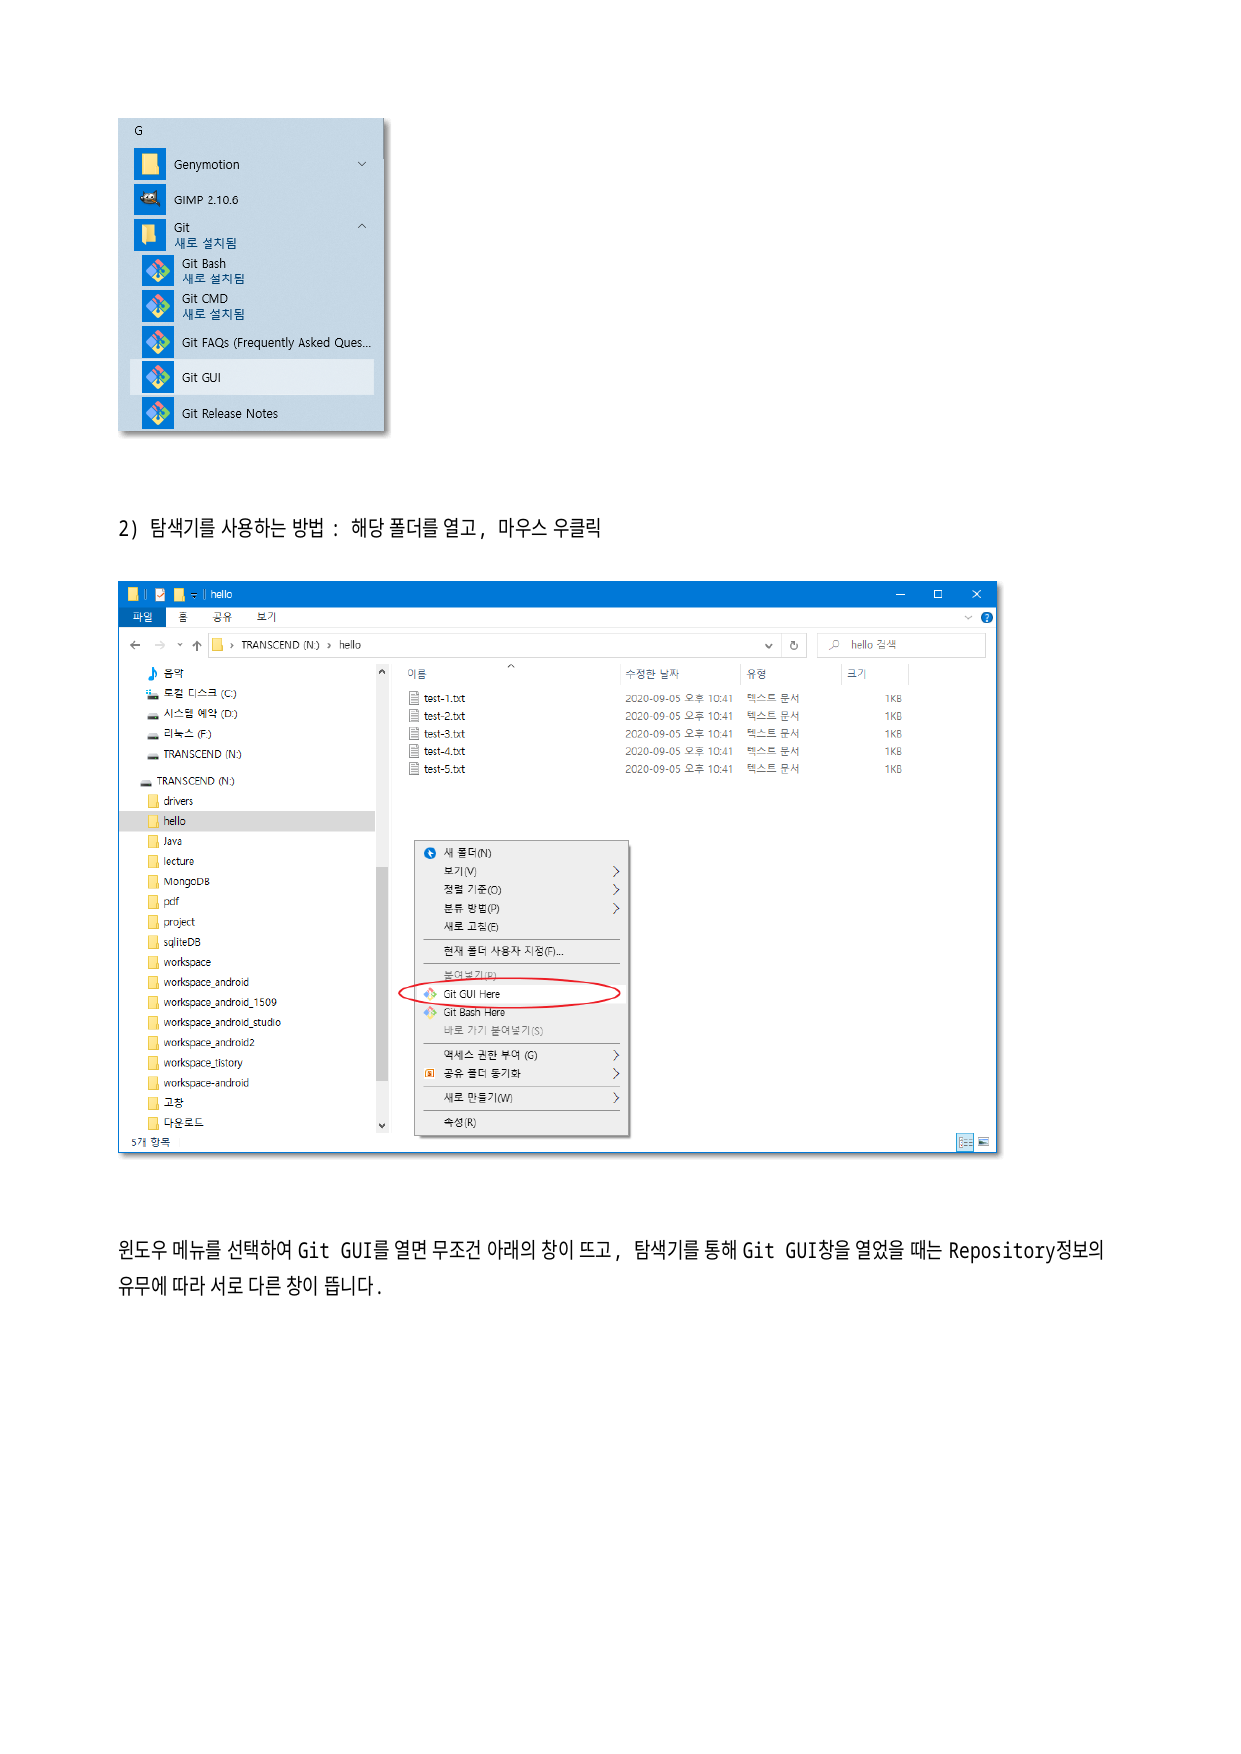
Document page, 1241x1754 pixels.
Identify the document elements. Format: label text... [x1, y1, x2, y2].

picture [118, 581, 1004, 1160]
text 2) 탐색기를 사용하는 방법 : 해당 폴더를 열고, 마우스 우클릭 [118, 511, 1122, 543]
picture [118, 118, 392, 439]
text 윈도우 메뉴를 선택하여 Git GUI를 열면 무조건 아래의 창이 뜨고, 탐색기를 통해 Git GUI창을 열었을 때는 Repository정보의 유무에 따라 서로 다른 창이 뜹니다. [118, 1233, 1122, 1301]
